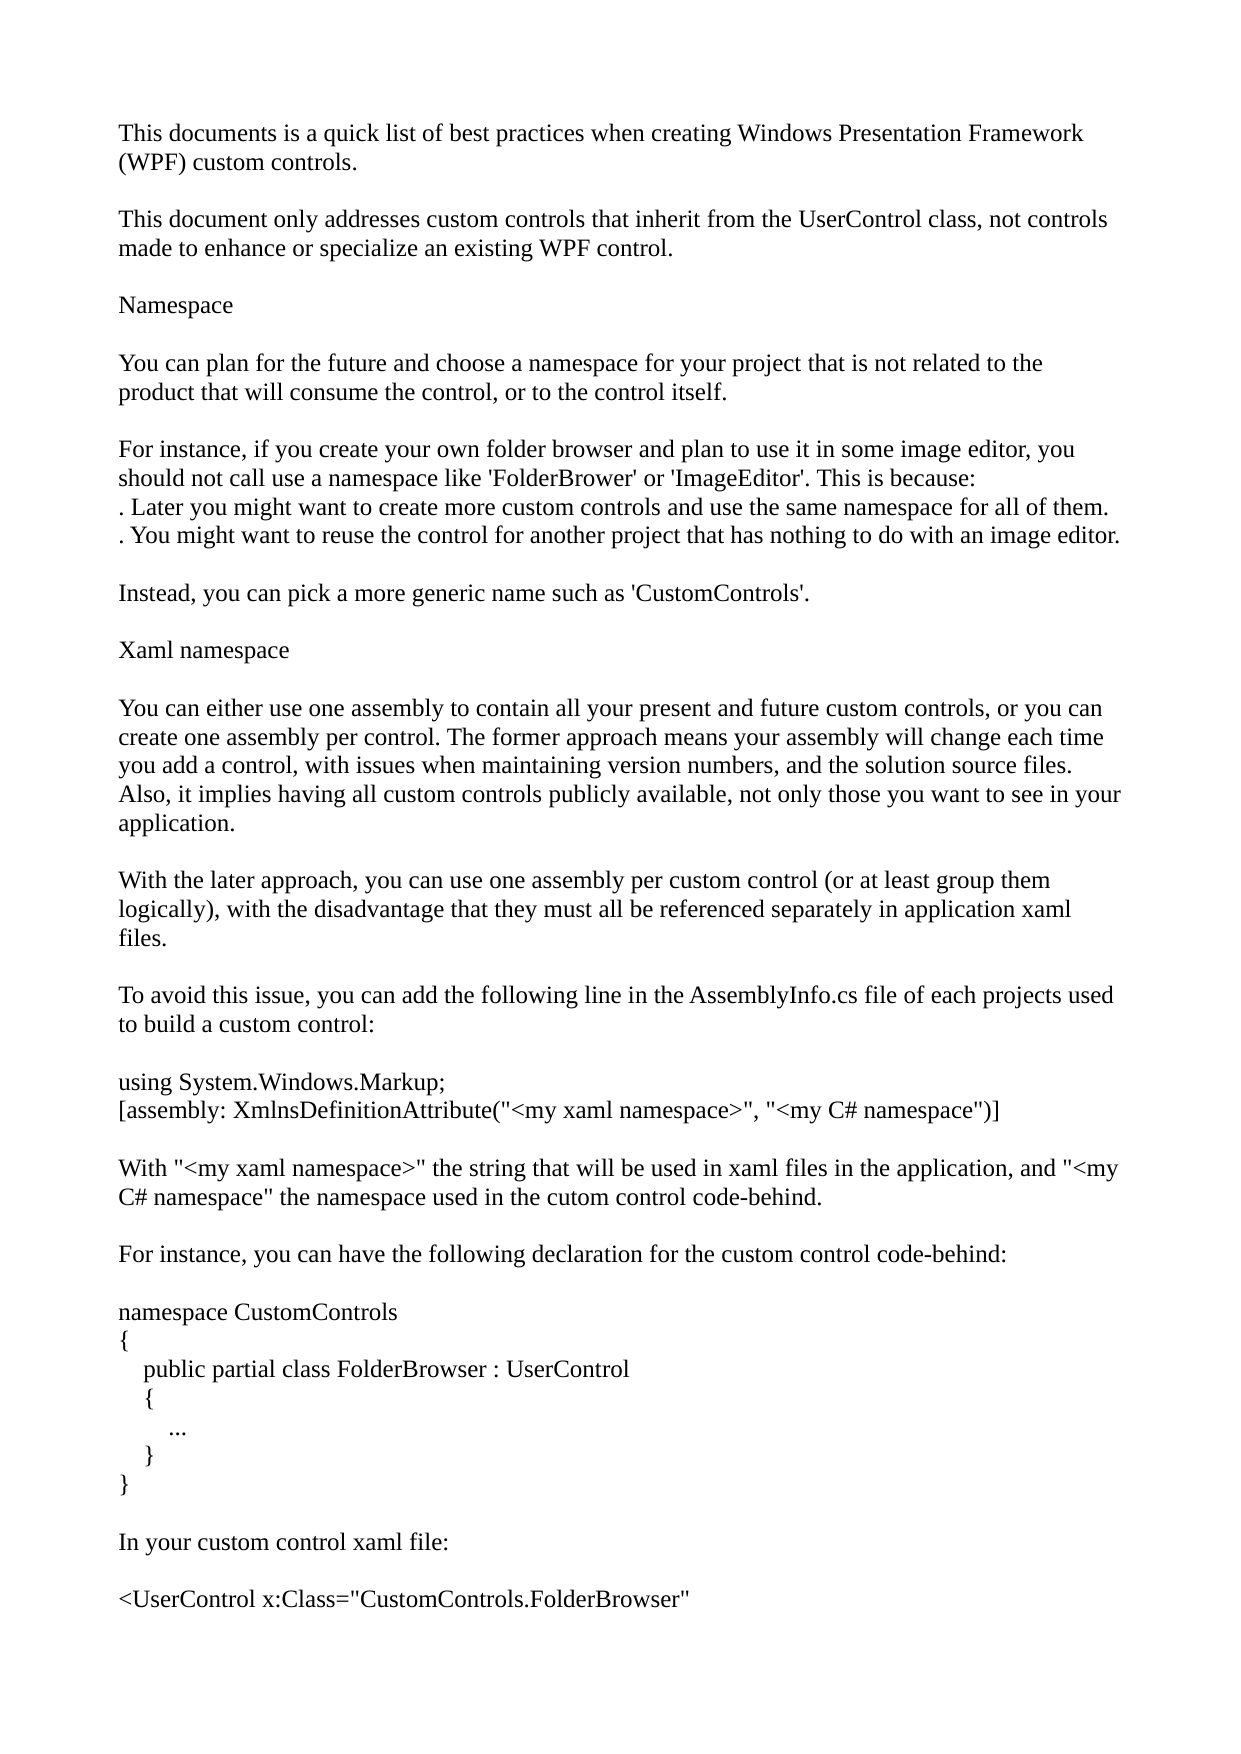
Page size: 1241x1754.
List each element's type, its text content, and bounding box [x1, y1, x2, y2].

text This document only addresses custom controls that inherit from the UserControl class, not controls made to enhance or specialize an existing WPF control. [118, 204, 1122, 262]
text { [118, 1326, 1122, 1354]
text { [118, 1383, 1122, 1412]
text <UserControl x:Class="CustomControls.FolderBrowser" [118, 1584, 1122, 1613]
text using System.Windows.Markup; [118, 1067, 1122, 1096]
text public partial class FolderBrowser : UserControl [118, 1354, 1122, 1383]
text For instance, if you create your own folder browser and plan to use it in some image editor, you should not call use a namespace like 'FolderBrower' or 'ImageEditor'. This is because: [118, 434, 1122, 492]
text [assembly: XmlnsDefinitionAttribute("<my xaml namespace>", "<my C# namespace")] [118, 1096, 1122, 1124]
text } [118, 1469, 1122, 1498]
text namespace CustomControls [118, 1297, 1122, 1326]
text This documents is a quick list of best practices when creating Windows Presentation Framework (WPF) custom controls. [118, 118, 1122, 176]
text With the later approach, you can use one assembly per custom control (or at least group them logically), with the disadvantage that they must all be referenced separately in application xaml files. [118, 866, 1122, 952]
text You can plan for the future and choose a namespace for your project that is not related to the product that will consume the control, or to the control itself. [118, 348, 1122, 406]
text In your custom control xaml file: [118, 1527, 1122, 1556]
text For instance, you can have the following declaration for the custom control code-behind: [118, 1239, 1122, 1268]
text Instead, you can pick a more generic name such as 'CustomControls'. [118, 578, 1122, 607]
text To avoid this issue, you can add the following line in the AssemblyInfo.cs file of each projects used to build a custom control: [118, 981, 1122, 1038]
text You can either use one assembly to contain all your present and future custom controls, or you can create one assembly per control. The former approach means your assembly will change each time you add a control, with issues when maintaining version numbers, and the solution source files. Also, it implies having all custom controls publicly available, not only those you want to see in your application. [118, 693, 1122, 837]
text With "<my xaml namespace>" the string that will be used in xaml files in the application, and "<my C# namespace" the namespace used in the cutom control code-behind. [118, 1153, 1122, 1211]
text ... [118, 1412, 1122, 1441]
text Xaml namespace [118, 636, 1122, 664]
text } [118, 1441, 1122, 1469]
text . You might want to reuse the control for another project that has nothing to do with an image editor. [118, 521, 1122, 549]
text Namespace [118, 291, 1122, 319]
text . Later you might want to create more custom controls and use the same namespace for all of them. [118, 492, 1122, 521]
